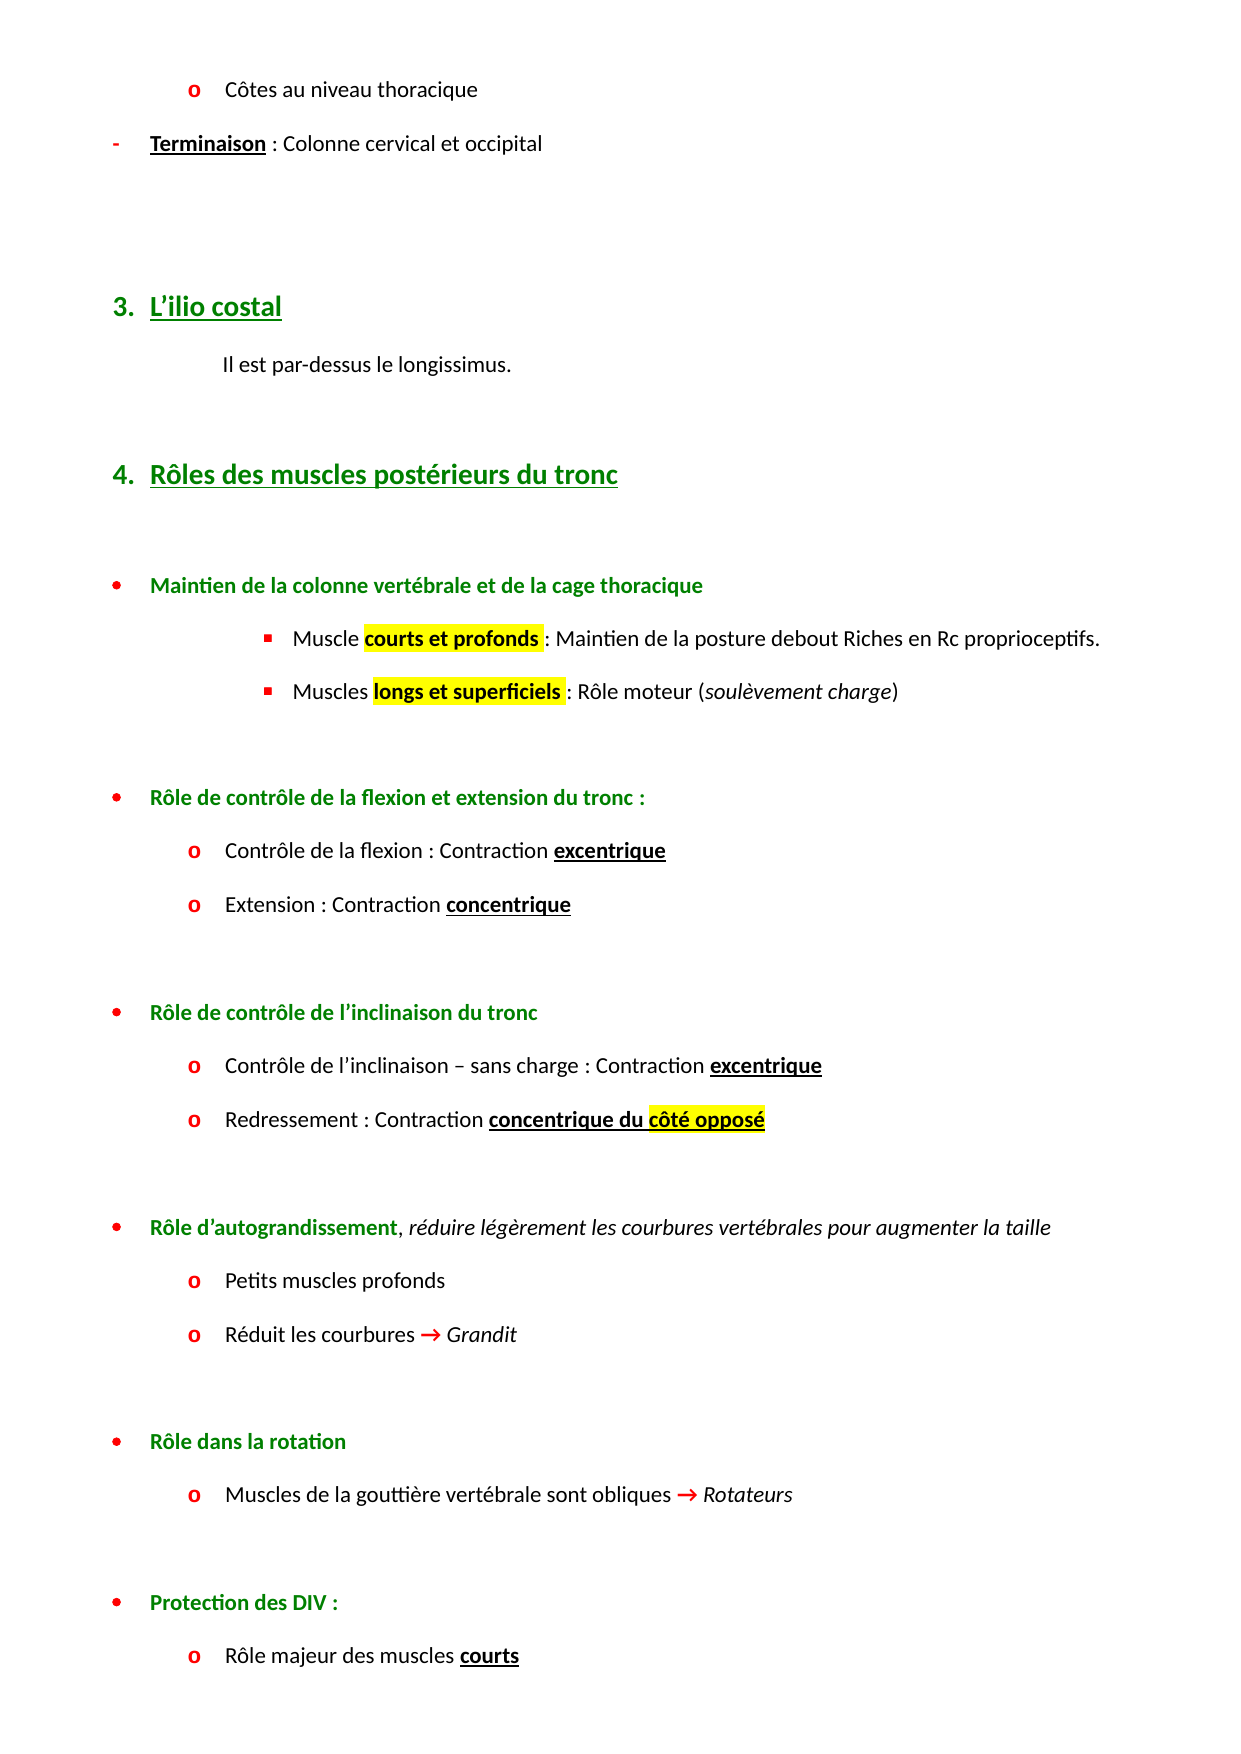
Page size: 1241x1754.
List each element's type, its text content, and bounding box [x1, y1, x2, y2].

list Rôle d’autograndissement, réduire légèrement les courbures vertébrales pour augmenter la taille [112, 1213, 1165, 1241]
list Muscle courts et profonds : Maintien de la posture debout Riches en Rc proprioceptifs. [262, 624, 1165, 652]
list Redressement : Contraction concentrique du côté opposé [187, 1105, 1165, 1134]
list Maintien de la colonne vertébrale et de la cage thoracique [112, 571, 1165, 599]
list Rôle de contrôle de la flexion et extension du tronc : [112, 783, 1165, 811]
list Extension : Contraction concentrique [187, 891, 1165, 920]
list Protection des DIV : [112, 1588, 1165, 1616]
list L’ilio costal [112, 288, 1165, 324]
list Rôles des muscles postérieurs du tronc [112, 456, 1165, 492]
list Muscles de la gouttière vertébrale sont obliques → Rotateurs [187, 1481, 1165, 1510]
list Contrôle de la flexion : Contraction excentrique [187, 836, 1165, 865]
list Terminaison : Colonne cervical et occipital [112, 129, 1165, 157]
text Il est par-dessus le longissimus. [149, 350, 1165, 378]
list Rôle majeur des muscles courts [187, 1641, 1165, 1670]
list Réduit les courbures → Grandit [187, 1320, 1165, 1349]
list Rôle dans la rotation [112, 1427, 1165, 1456]
list Contrôle de l’inclinaison – sans charge : Contraction excentrique [187, 1051, 1165, 1080]
list Rôle de contrôle de l’inclinaison du tronc [112, 998, 1165, 1026]
list Petits muscles profonds [187, 1266, 1165, 1295]
list Muscles longs et superficiels : Rôle moteur (soulèvement charge) [262, 677, 1165, 705]
list Côtes au niveau thoracique [187, 75, 1165, 104]
